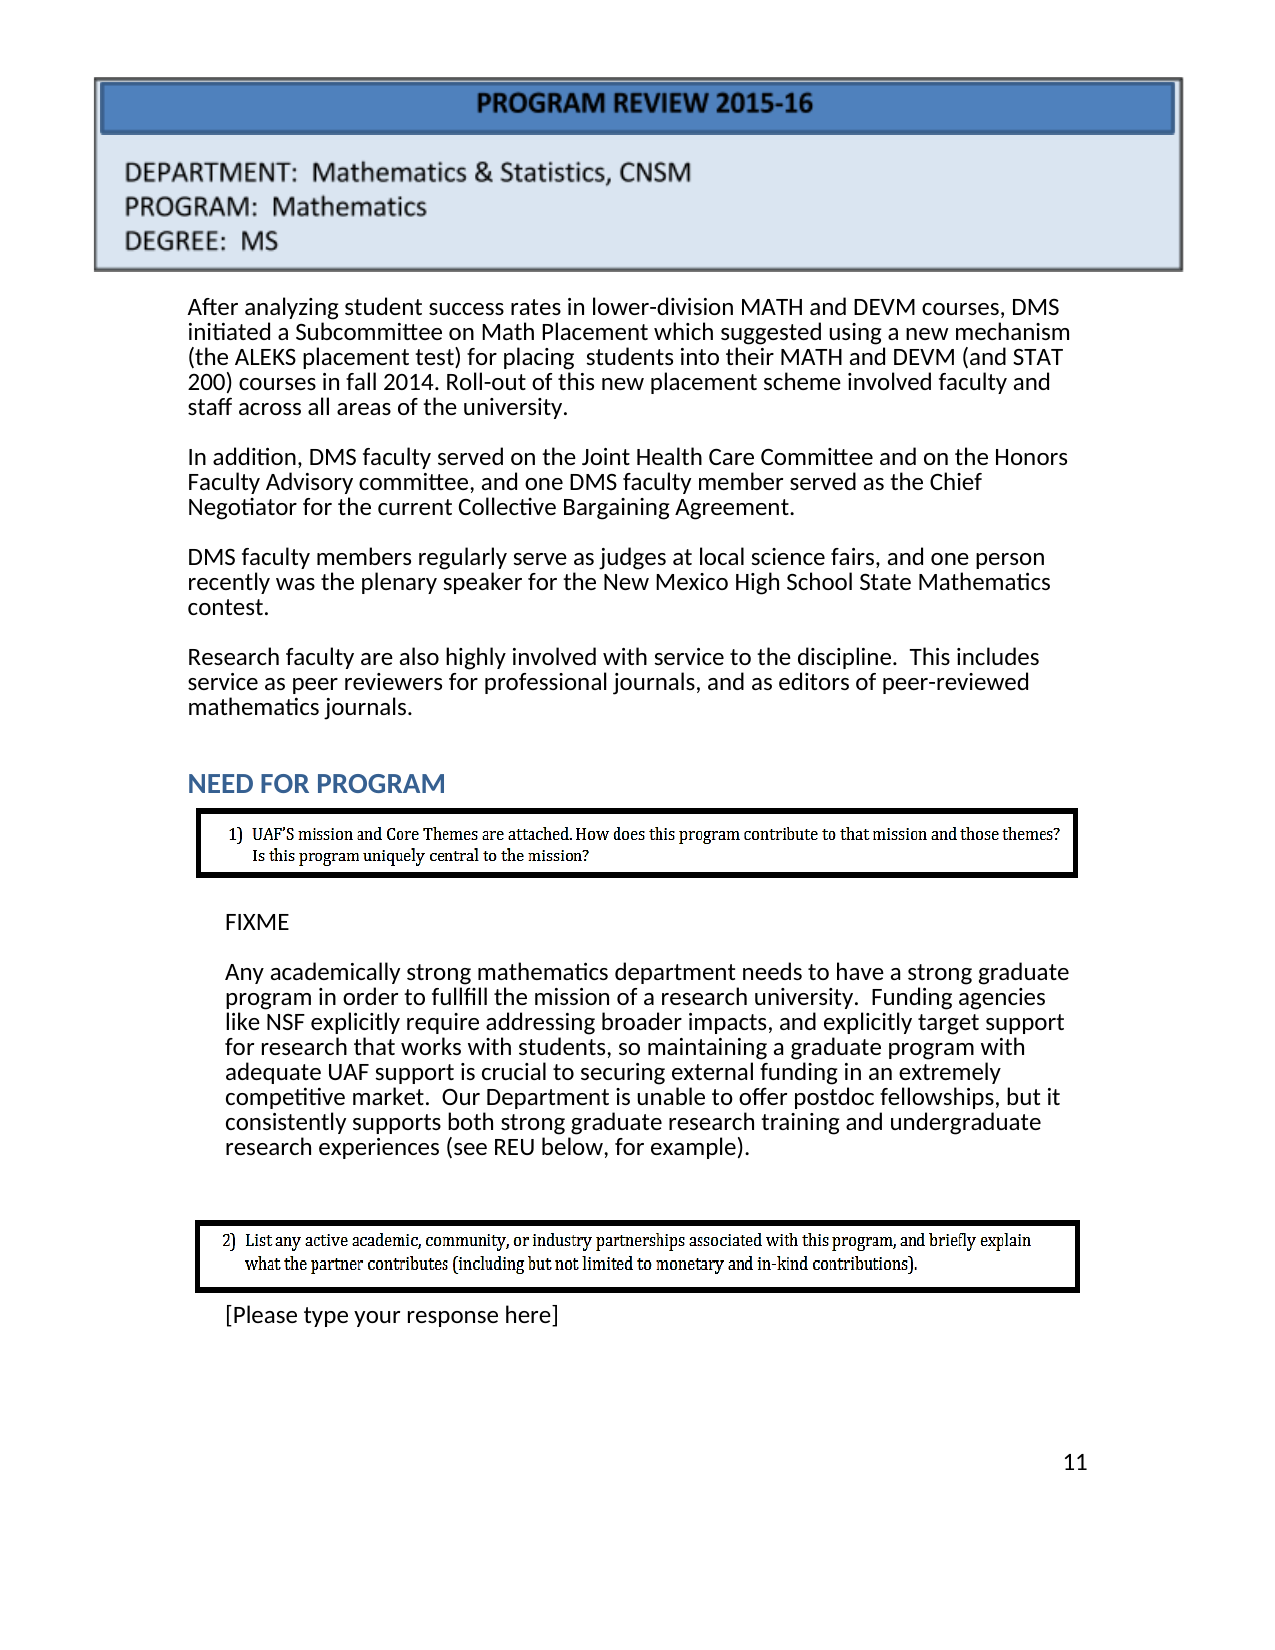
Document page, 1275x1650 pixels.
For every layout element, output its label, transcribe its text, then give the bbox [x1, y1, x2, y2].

picture [187, 800, 1088, 887]
text Any academically strong mathematics department needs to have a strong graduate program in order to fullfill the mission of a research university. Funding agencies like NSF explicitly require addressing broader impacts, and explicitly target support for research that works with students, so maintaining a graduate program with adequate UAF support is crucial to securing external funding in an extremely competitive market. Our Department is unable to offer postdoc fellowships, but it consistently supports both strong graduate research training and undergraduate research experiences (see REU below, for example). [225, 961, 1087, 1161]
text FIXME [225, 911, 1087, 936]
picture [187, 1211, 1088, 1305]
text Research faculty are also highly involved with service to the discipline. This includes service as peer reviewers for professional journals, and as editors of peer-reviewed mathematics journals. [187, 647, 1087, 722]
text After analyzing student success rates in lower-division MATH and DEVM courses, DMS initiated a Subcommittee on Math Placement which suggested using a new mechanism (the ALEKS placement test) for placing students into their MATH and DEVM (and STAT 200) courses in fall 2014. Roll-out of this new placement scheme involved faculty and staff across all areas of the university. [187, 297, 1087, 422]
subtitle NEED FOR PROGRAM [187, 772, 1087, 800]
picture [93, 77, 1184, 272]
text [Please type your response here] [225, 1305, 1087, 1330]
text DMS faculty members regularly serve as judges at local science fairs, and one person recently was the plenary speaker for the New Mexico High School State Mathematics contest. [187, 547, 1087, 622]
text In addition, DMS faculty served on the Joint Health Care Committee and on the Honors Faculty Advisory committee, and one DMS faculty member served as the Chief Negotiator for the current Collective Bargaining Agreement. [187, 447, 1087, 522]
